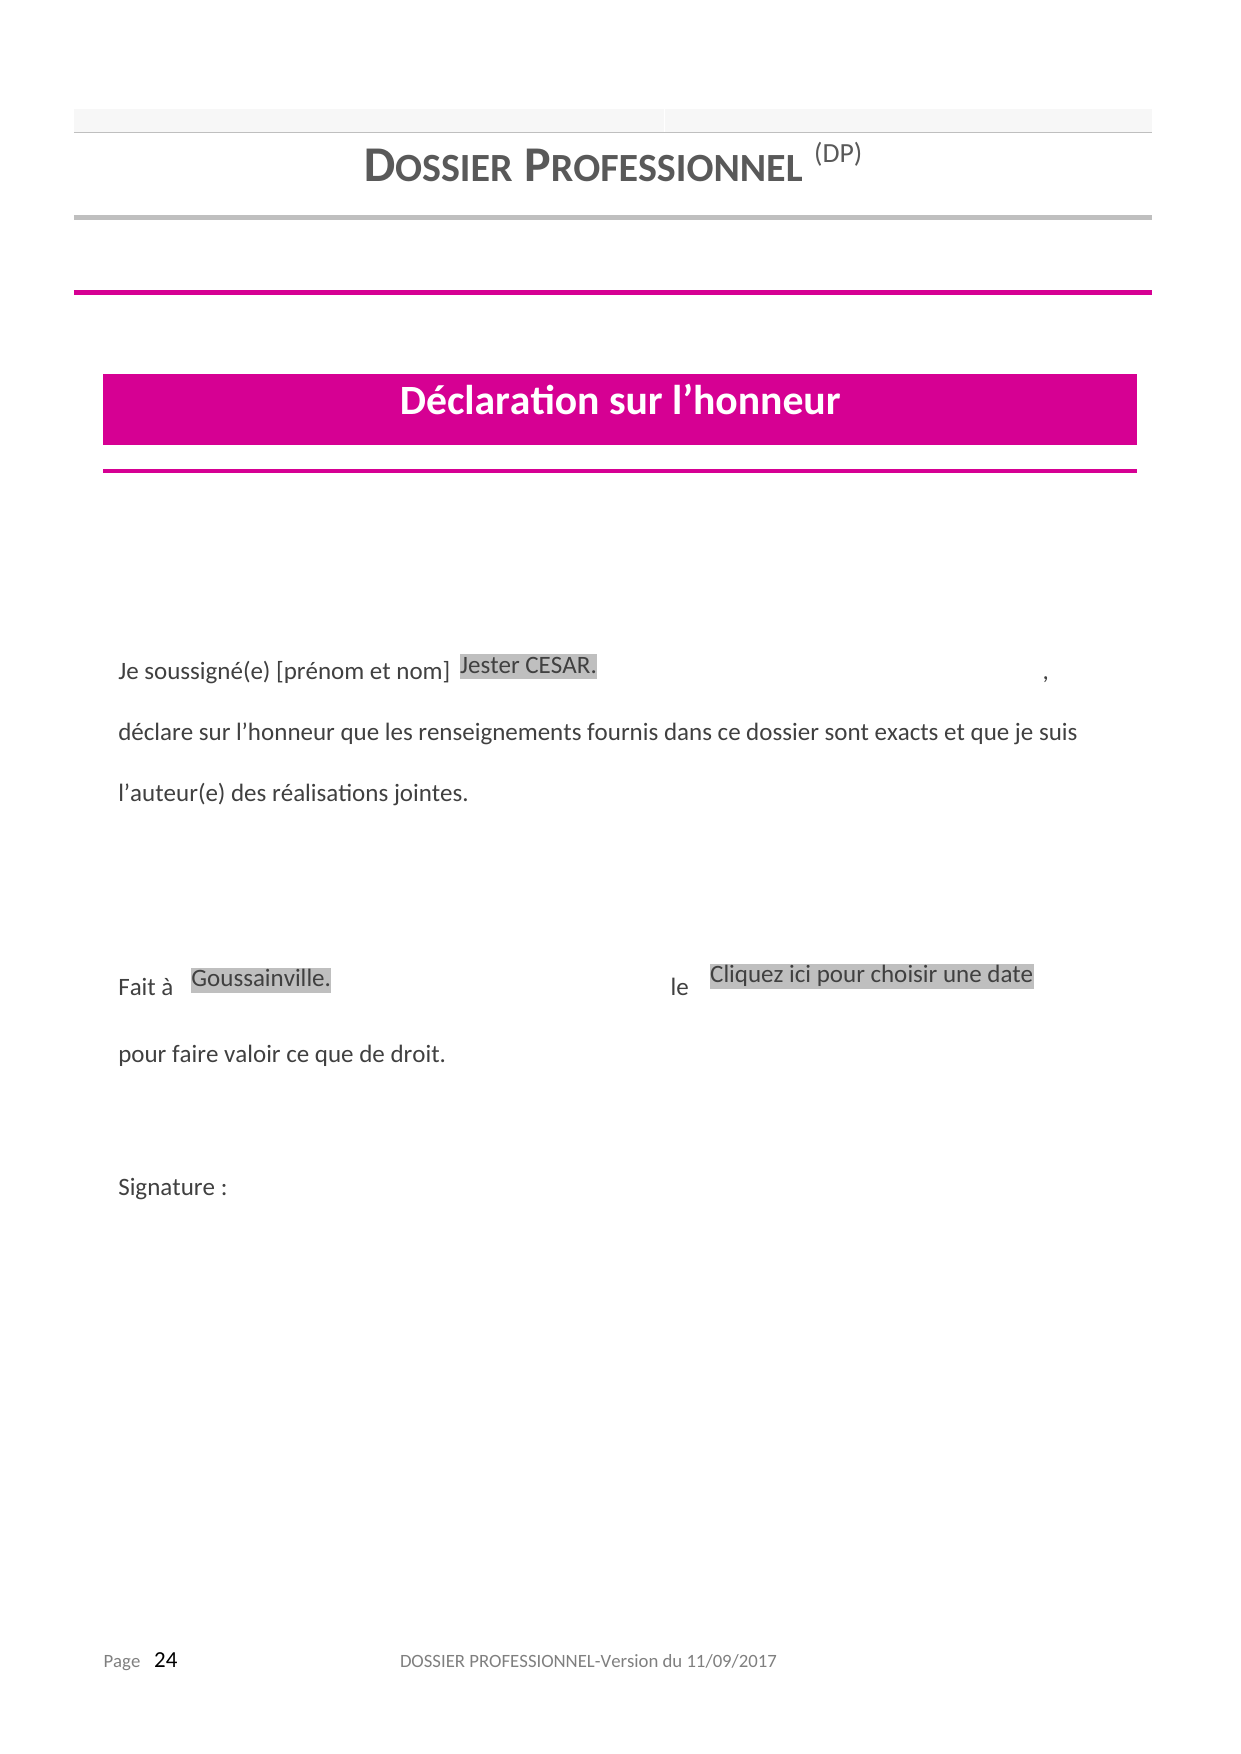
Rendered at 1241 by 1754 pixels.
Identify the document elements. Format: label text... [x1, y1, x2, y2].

text déclare sur l’honneur que les renseignements fournis dans ce dossier sont exacts et que je suis l’auteur(e) des réalisations jointes. [118, 716, 1122, 808]
text Fait à le [118, 971, 1122, 1002]
text Je soussigné(e) [prénom et nom] , [118, 655, 1122, 686]
table_cell [103, 473, 1137, 528]
text pour faire valoir ce que de droit. [118, 1038, 1122, 1068]
table_header Déclaration sur l’honneur [103, 374, 1137, 445]
text Signature : [118, 1171, 1122, 1201]
table_cell [103, 445, 1137, 469]
